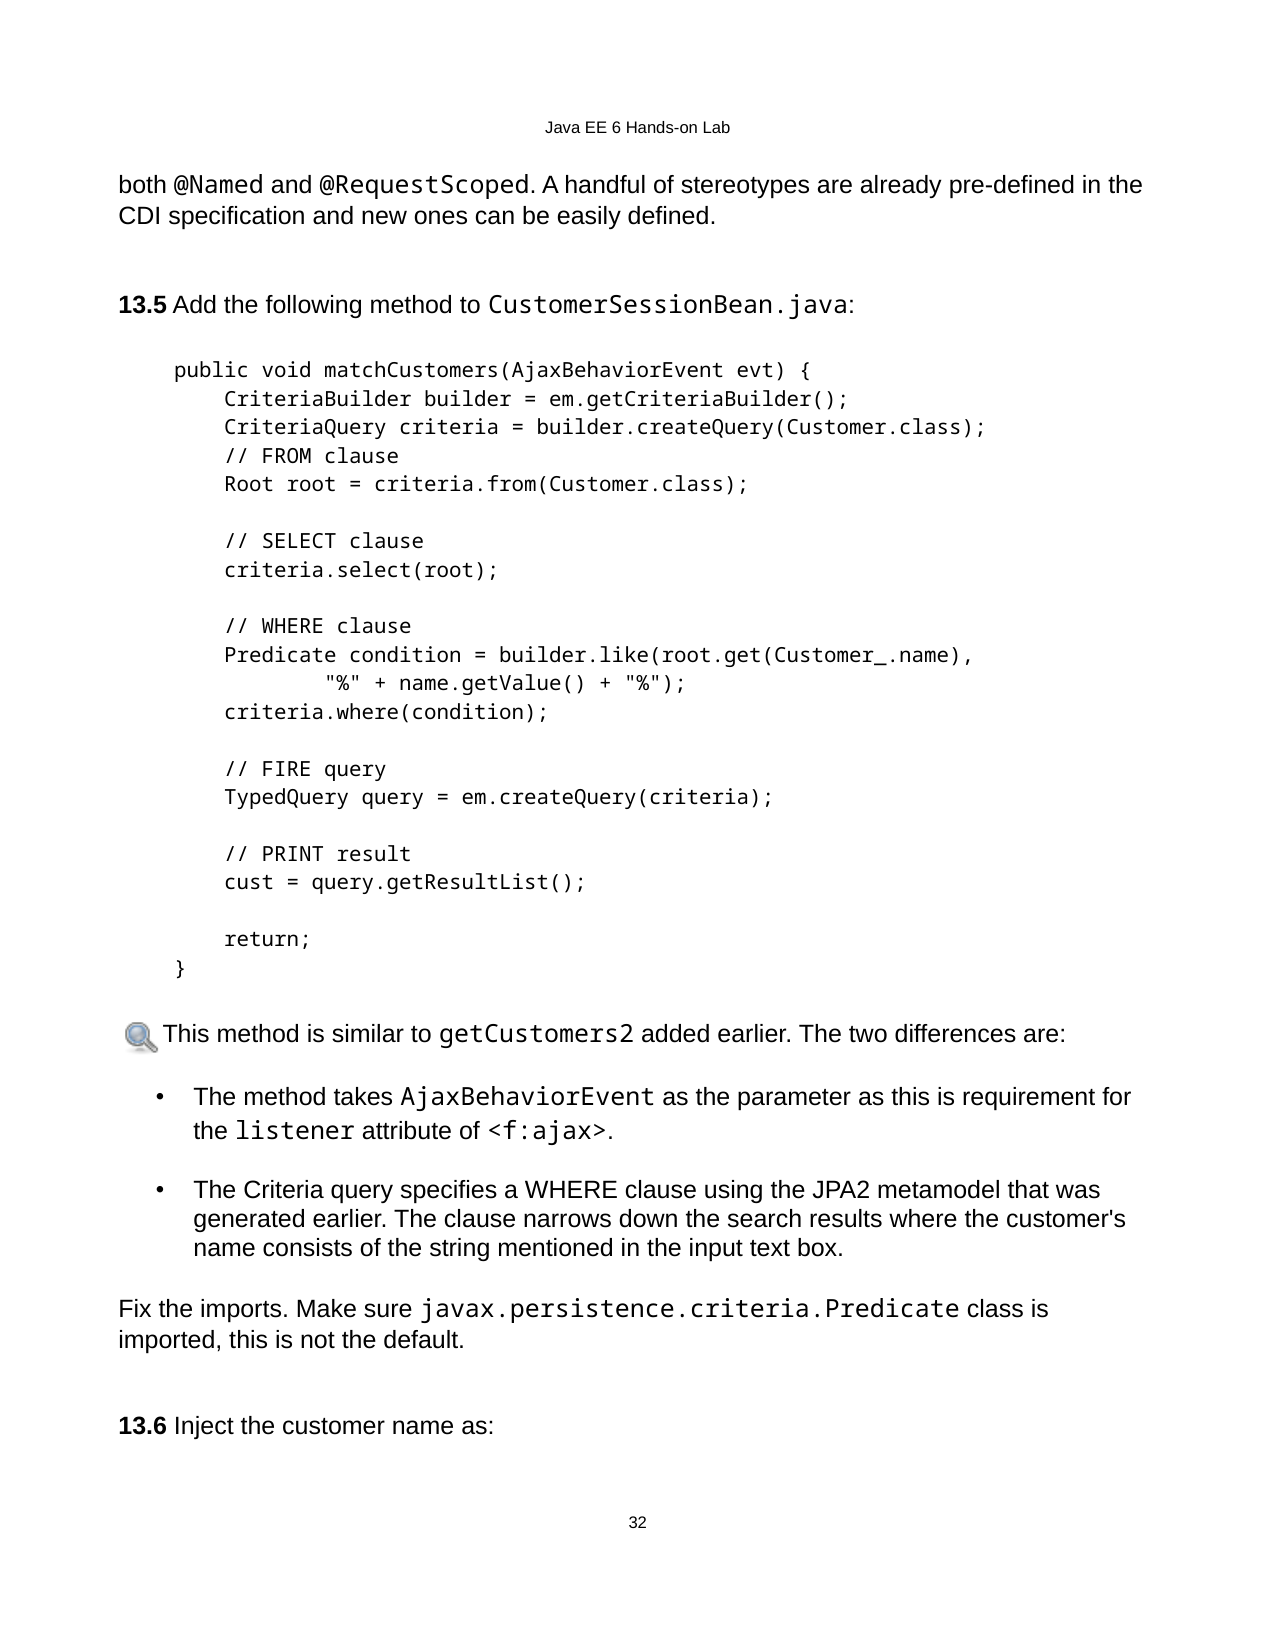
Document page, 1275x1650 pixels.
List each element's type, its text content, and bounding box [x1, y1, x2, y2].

text This method is similar to getCustomers2 added earlier. The two differences are: [118, 1016, 1157, 1078]
text 13.5 Add the following method to CustomerSessionBean.java: [118, 287, 1157, 350]
table_header public void matchCustomers(AjaxBehaviorEvent evt) { CriteriaBuilder builder = em.getCriteriaBuilder(); CriteriaQuery criteria = builder.createQuery(Customer.class); // FROM clause Root root = criteria.from(Customer.class); // SELECT clause criteria.select(root); // WHERE clause Predicate condition = builder.like(root.get(Customer_.name), "%" + name.getValue() + "%"); criteria.where(condition); // FIRE query TypedQuery query = em.createQuery(criteria); // PRINT result cust = query.getResultList(); return; } [118, 350, 1157, 987]
text both @Named and @RequestScoped. A handful of stereotypes are already pre-defined in the CDI specification and new ones can be easily defined. [118, 167, 1157, 229]
list The method takes AjaxBehaviorEvent as the parameter as this is requirement for the listener attribute of <f:ajax>. [156, 1078, 1157, 1175]
text 13.6 Inject the customer name as: [118, 1411, 1157, 1468]
text Fix the imports. Make sure javax.persistence.criteria.Predicate class is imported, this is not the default. [118, 1291, 1157, 1382]
picture [124, 1021, 163, 1056]
list The Criteria query specifies a WHERE clause using the JPA2 metamodel that was generated earlier. The clause narrows down the search results where the customer's name consists of the string mentioned in the input text box. [156, 1175, 1157, 1262]
